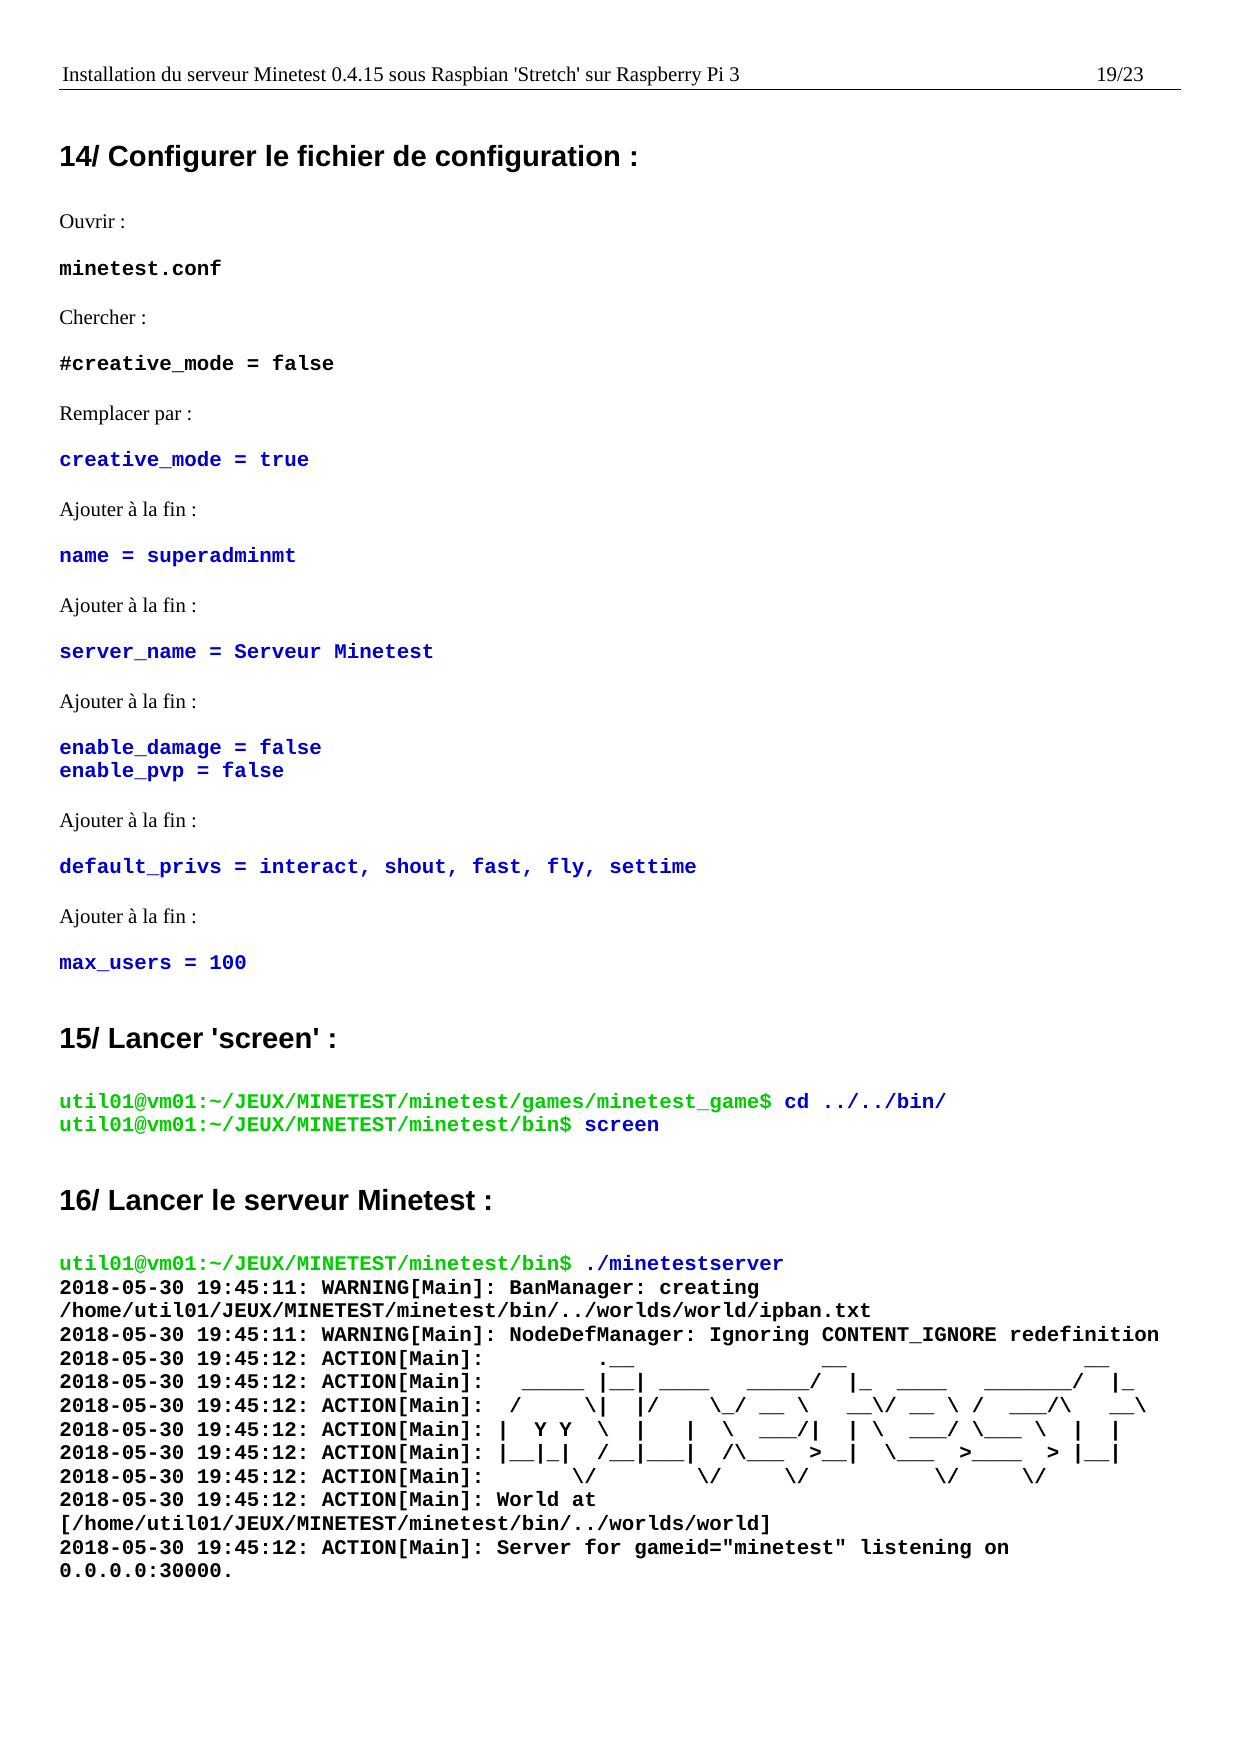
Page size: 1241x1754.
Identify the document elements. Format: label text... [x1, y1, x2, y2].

text Ajouter à la fin : [59, 904, 1181, 928]
subtitle 14/ Configurer le fichier de configuration : [59, 139, 1181, 173]
text Remplacer par : [59, 401, 1181, 425]
text 2018-05-30 19:45:12: ACTION[Main]: \/ \/ \/ \/ \/ [59, 1466, 1181, 1489]
text 2018-05-30 19:45:12: ACTION[Main]: | Y Y \ | | \ ___/| | \ ___/ \___ \ | | [59, 1418, 1181, 1442]
subtitle 16/ Lancer le serveur Minetest : [59, 1183, 1181, 1216]
text Ajouter à la fin : [59, 689, 1181, 713]
text util01@vm01:~/JEUX/MINETEST/minetest/bin$ ./minetestserver [59, 1253, 1181, 1277]
text max_users = 100 [59, 952, 1181, 976]
text Chercher : [59, 305, 1181, 329]
text 2018-05-30 19:45:12: ACTION[Main]: / \| |/ \_/ __ \ __\/ __ \ / ___/\ __\ [59, 1395, 1181, 1418]
text name = superadminmt [59, 545, 1181, 569]
text 2018-05-30 19:45:12: ACTION[Main]: |__|_| /__|___| /\___ >__| \___ >____ > |__| [59, 1442, 1181, 1466]
text 2018-05-30 19:45:12: ACTION[Main]: World at [/home/util01/JEUX/MINETEST/minetest/bin/../worlds/world] [59, 1489, 1181, 1537]
text Ajouter à la fin : [59, 497, 1181, 521]
text #creative_mode = false [59, 353, 1181, 377]
text 2018-05-30 19:45:12: ACTION[Main]: Server for gameid="minetest" listening on 0.0.0.0:30000. [59, 1537, 1181, 1584]
text Ajouter à la fin : [59, 593, 1181, 617]
text 2018-05-30 19:45:12: ACTION[Main]: .__ __ __ [59, 1348, 1181, 1371]
text 2018-05-30 19:45:11: WARNING[Main]: NodeDefManager: Ignoring CONTENT_IGNORE redefinition [59, 1324, 1181, 1348]
text util01@vm01:~/JEUX/MINETEST/minetest/games/minetest_game$ cd ../../bin/ [59, 1091, 1181, 1114]
text 2018-05-30 19:45:11: WARNING[Main]: BanManager: creating /home/util01/JEUX/MINETEST/minetest/bin/../worlds/world/ipban.txt [59, 1277, 1181, 1324]
text Ouvrir : [59, 209, 1181, 233]
subtitle 15/ Lancer 'screen' : [59, 1021, 1181, 1054]
text Ajouter à la fin : [59, 808, 1181, 832]
text enable_pvp = false [59, 760, 1181, 784]
text enable_damage = false [59, 737, 1181, 760]
text server_name = Serveur Minetest [59, 641, 1181, 664]
text 2018-05-30 19:45:12: ACTION[Main]: _____ |__| ____ _____/ |_ ____ _______/ |_ [59, 1371, 1181, 1395]
text default_privs = interact, shout, fast, fly, settime [59, 856, 1181, 880]
text util01@vm01:~/JEUX/MINETEST/minetest/bin$ screen [59, 1114, 1181, 1138]
text creative_mode = true [59, 449, 1181, 473]
text minetest.conf [59, 258, 1181, 281]
